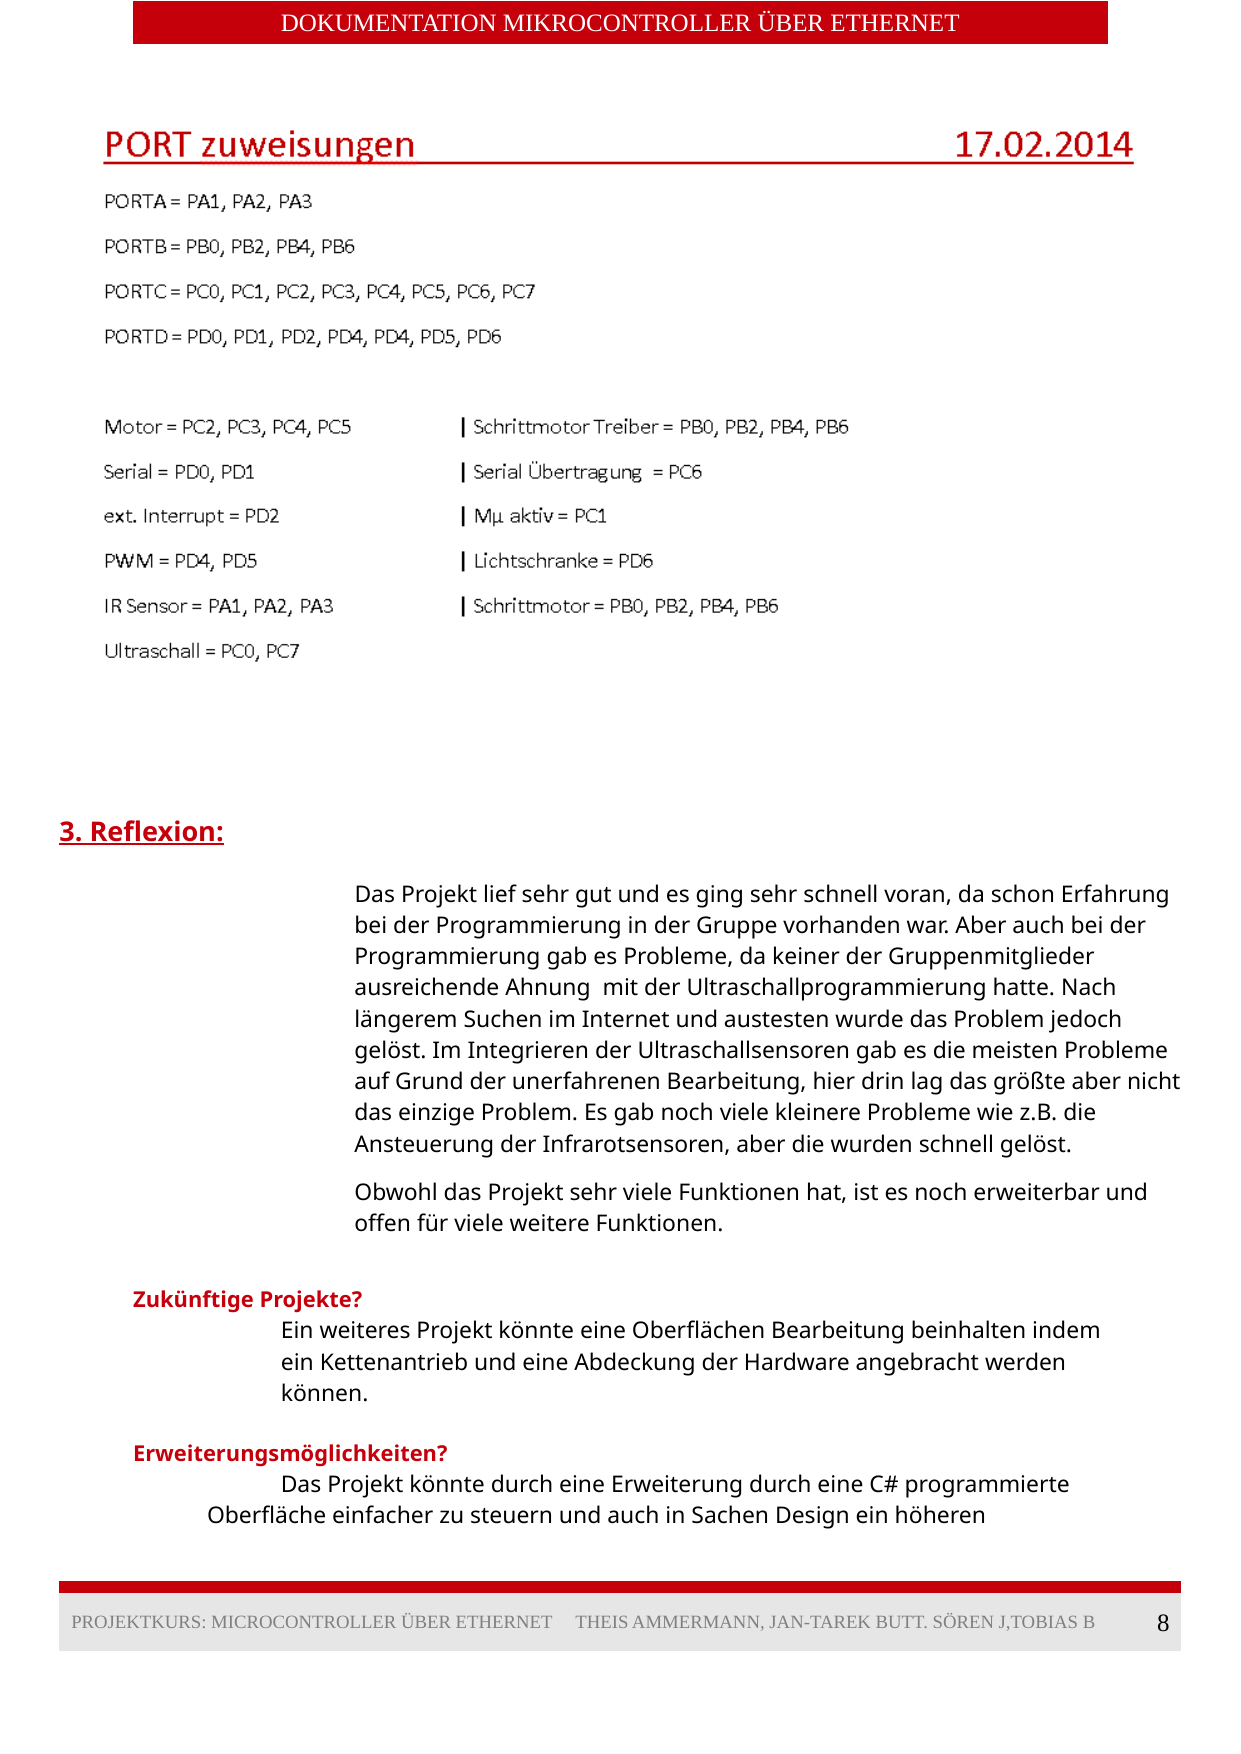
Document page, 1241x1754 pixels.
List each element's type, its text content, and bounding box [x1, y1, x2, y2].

text Ein weiteres Projekt könnte eine Oberflächen Bearbeitung beinhalten indem ein Kettenantrieb und eine Abdeckung der Hardware angebracht werden [59, 1314, 1181, 1377]
picture [96, 118, 1144, 673]
text können. [59, 1377, 1181, 1408]
text Obwohl das Projekt sehr viele Funktionen hat, ist es noch erweiterbar und offen für viele weitere Funktionen. [354, 1176, 1181, 1238]
text Das Projekt könnte durch eine Erweiterung durch eine C# programmierte Oberfläche einfacher zu steuern und auch in Sachen Design ein höheren [59, 1468, 1181, 1530]
text 3. Reflexion: [59, 812, 1181, 849]
text Zukünftige Projekte? [59, 1284, 1181, 1314]
text Erweiterungsmöglichkeiten? [59, 1438, 1181, 1468]
text Das Projekt lief sehr gut und es ging sehr schnell voran, da schon Erfahrung bei der Programmierung in der Gruppe vorhanden war. Aber auch bei der Programmierung gab es Probleme, da keiner der Gruppenmitglieder ausreichende Ahnung mit der Ultraschallprogrammierung hatte. Nach längerem Suchen im Internet und austesten wurde das Problem jedoch gelöst. Im Integrieren der Ultraschallsensoren gab es die meisten Probleme auf Grund der unerfahrenen Bearbeitung, hier drin lag das größte aber nicht das einzige Problem. Es gab noch viele kleinere Probleme wie z.B. die Ansteuerung der Infrarotsensoren, aber die wurden schnell gelöst. [354, 878, 1181, 1159]
